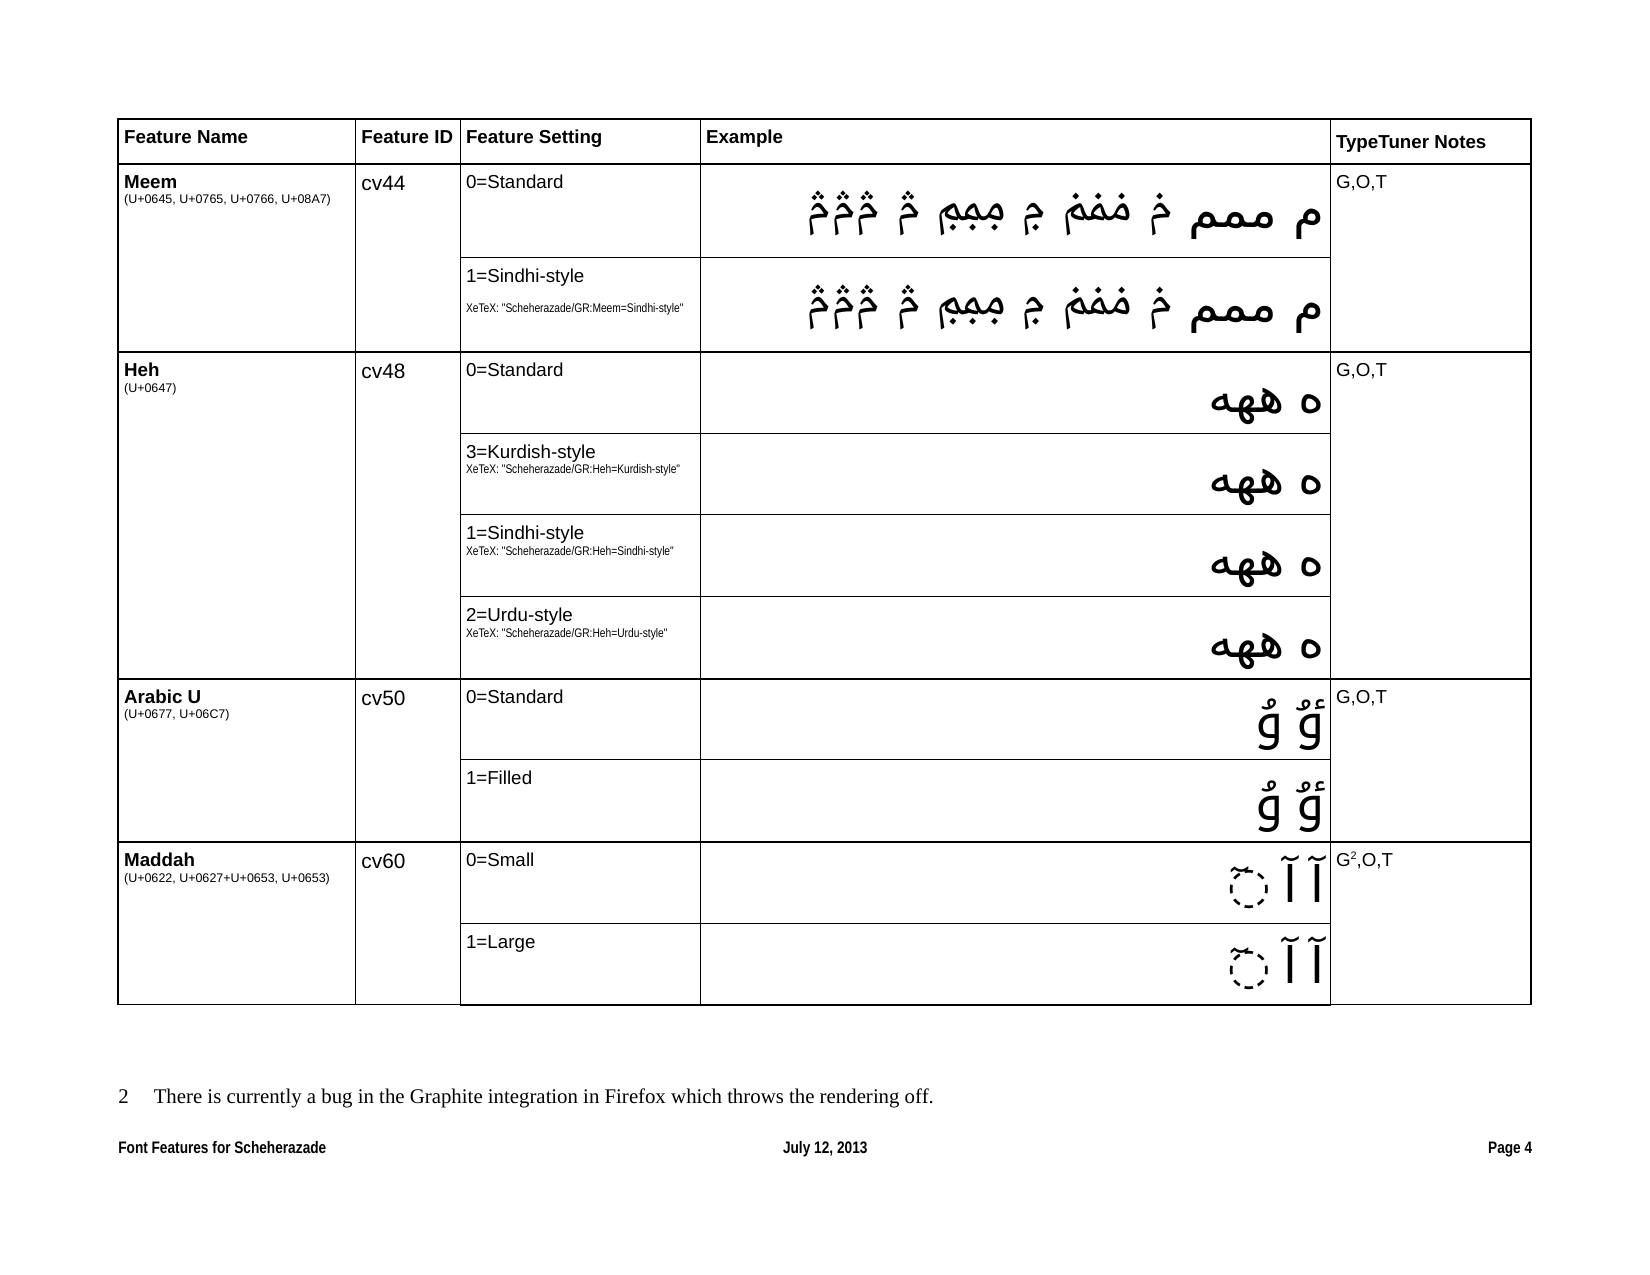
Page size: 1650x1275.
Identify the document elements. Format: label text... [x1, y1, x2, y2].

table_cell 1=Filled [461, 760, 700, 841]
table_cell Heh (U+0647) [119, 353, 355, 678]
table_cell م ممم ݥ ݥݥݥ ݦ ݦݦݦ ࢧ ࢧࢧࢧ [701, 165, 1330, 257]
table_cell cv50 [356, 680, 460, 841]
table_cell ه ههه [701, 434, 1330, 514]
table_cell ه ههه [701, 515, 1330, 596]
table_cell ه ههه [701, 597, 1330, 678]
table_cell ٷ ۇ [701, 760, 1330, 841]
table_cell 1=Sindhi-style XeTeX: "Scheherazade/GR:Heh=Sindhi-style" [461, 515, 700, 596]
table_cell cv60 [356, 843, 460, 1004]
table_cell آ آ ◌ٓ [701, 843, 1330, 923]
table_header Feature Name [119, 120, 355, 163]
table_cell آ آ ◌ٓ [701, 924, 1330, 1004]
table_header Feature ID [356, 120, 460, 163]
table_cell 0=Small [461, 843, 700, 923]
table_cell 1=Sindhi-style XeTeX: "Scheherazade/GR:Meem=Sindhi-style" [461, 258, 700, 351]
table_cell cv44 [356, 165, 460, 351]
table_cell G,O,T [1331, 353, 1530, 678]
table_cell ٷ ۇ [701, 680, 1330, 759]
table_cell 2=Urdu-style XeTeX: "Scheherazade/GR:Heh=Urdu-style" [461, 597, 700, 678]
table_cell 0=Standard [461, 165, 700, 257]
table_cell م ممم ݥ ݥݥݥ ݦ ݦݦݦ ࢧ ࢧࢧࢧ [701, 258, 1330, 351]
table_cell ه ههه [701, 353, 1330, 433]
table_cell Arabic U (U+0677, U+06C7) [119, 680, 355, 841]
table_cell 3=Kurdish-style XeTeX: "Scheherazade/GR:Heh=Kurdish-style" [461, 434, 700, 514]
table_cell Meem (U+0645, U+0765, U+0766, U+08A7) [119, 165, 355, 351]
table_header Example [701, 120, 1330, 163]
table_cell 0=Standard [461, 680, 700, 759]
table_header TypeTuner Notes [1331, 120, 1530, 163]
table_cell G,O,T [1331, 843, 1530, 1004]
table_cell 1=Large [461, 924, 700, 1004]
table_cell G,O,T [1331, 680, 1530, 841]
table_cell Maddah (U+0622, U+0627+U+0653, U+0653) [119, 843, 355, 1004]
table_header Feature Setting [461, 120, 700, 163]
table_cell G,O,T [1331, 165, 1530, 351]
table_cell 0=Standard [461, 353, 700, 433]
table_cell cv48 [356, 353, 460, 678]
